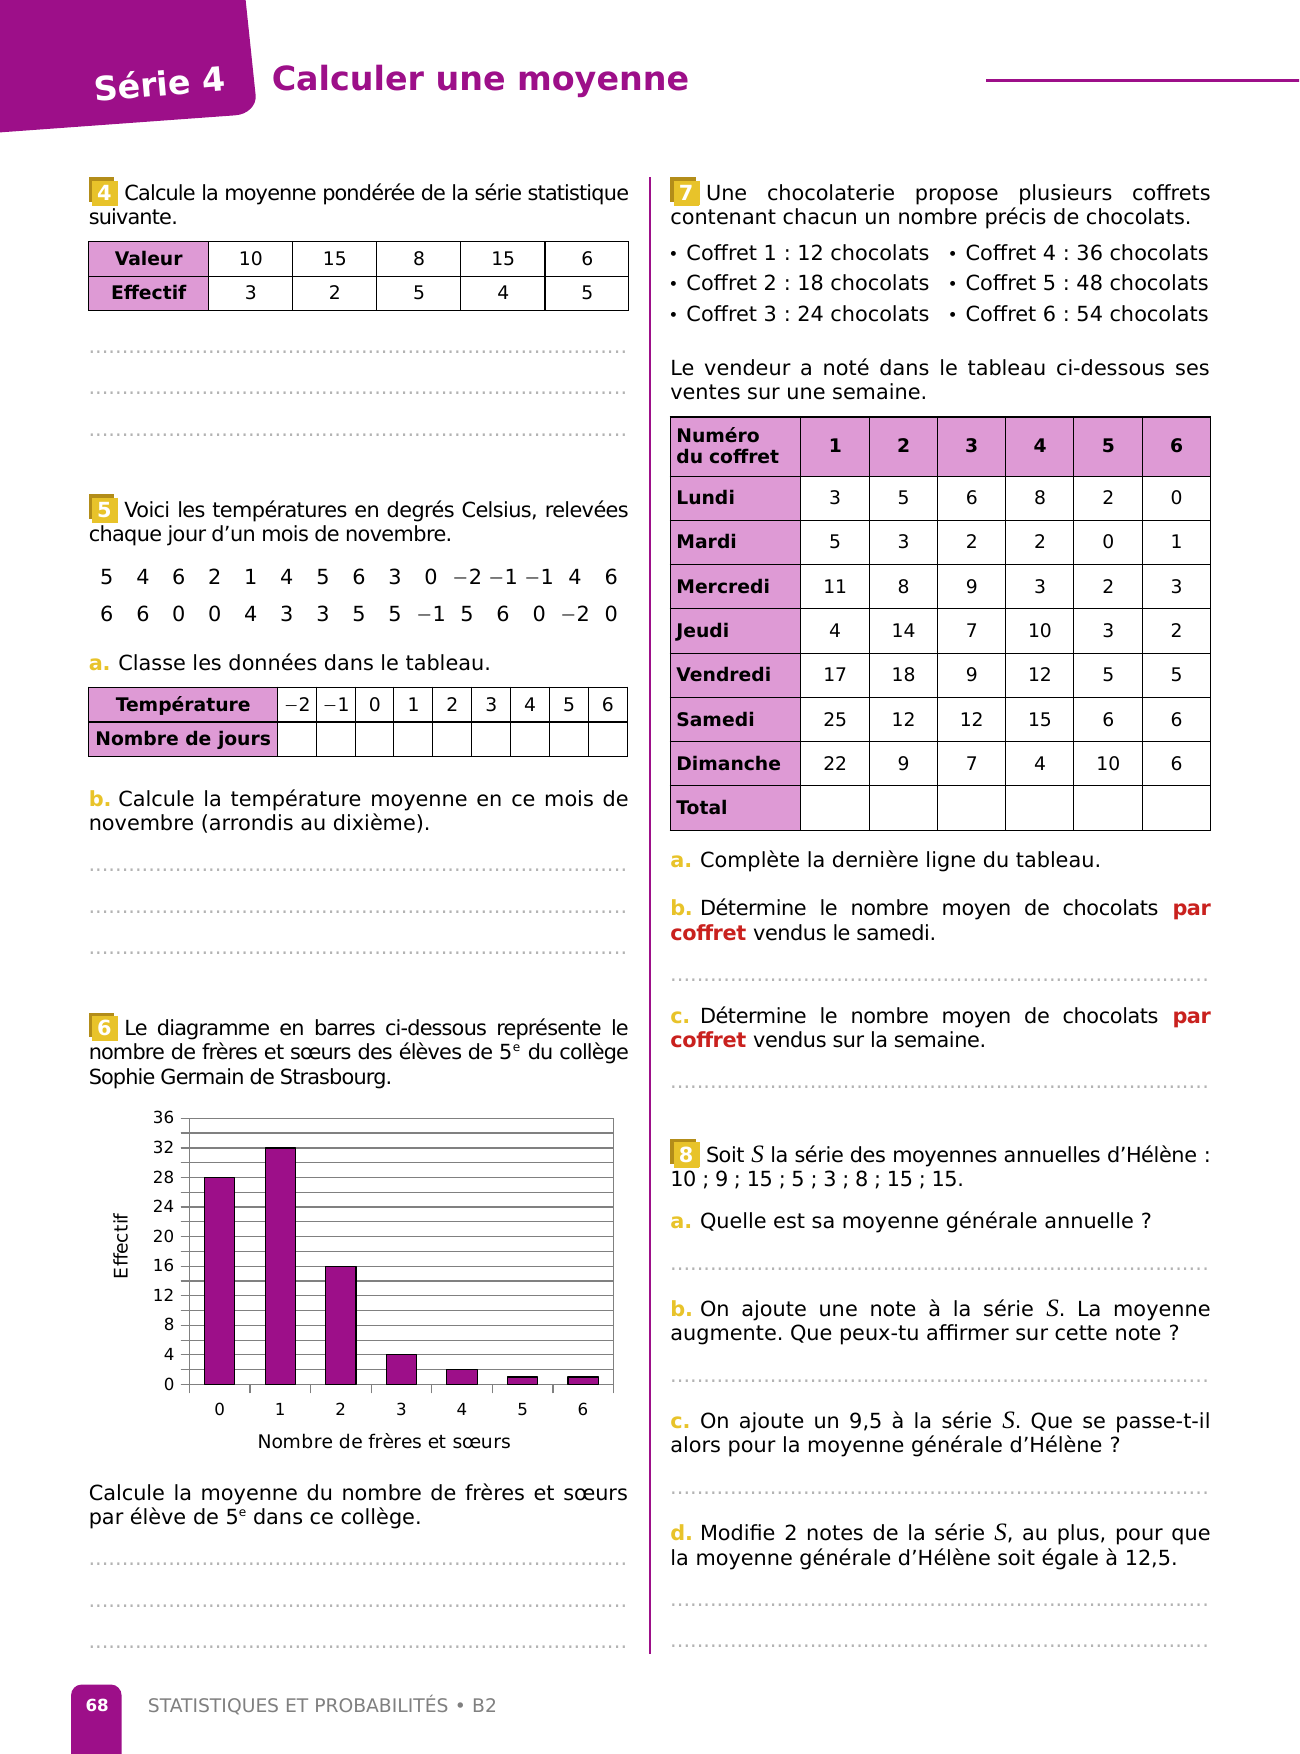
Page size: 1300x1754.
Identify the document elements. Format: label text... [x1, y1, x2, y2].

table_header 1 [394, 688, 432, 721]
table_header −2 [278, 688, 316, 721]
table_header Valeur [89, 242, 208, 276]
table_cell 9 [870, 742, 937, 785]
table_cell [317, 723, 355, 756]
table_cell [550, 723, 588, 756]
table_cell 14 [870, 609, 937, 653]
table_cell 2 [938, 521, 1005, 564]
table_cell 15 [1006, 698, 1073, 741]
table_cell 12 [870, 698, 937, 741]
table_header 4 [269, 558, 304, 596]
table_cell [472, 723, 510, 756]
table_cell 0 [521, 596, 557, 633]
table_cell 6 [1074, 698, 1142, 741]
table_cell [1143, 786, 1210, 830]
table_cell −2 [557, 596, 593, 633]
table_header 4 [511, 688, 549, 721]
list Coffret 3 : 24 chocolats [670, 302, 932, 326]
table_cell [938, 786, 1005, 830]
table_cell 5 [801, 521, 869, 564]
table_header 2 [433, 688, 471, 721]
list Coffret 5 : 48 chocolats [949, 271, 1211, 296]
table_cell 3 [209, 277, 292, 310]
table_header 15 [293, 242, 376, 276]
table_header 15 [461, 242, 544, 276]
text Le vendeur a noté dans le tableau ci-dessous ses ventes sur une semaine. [670, 356, 1211, 405]
subtitle Soit S la série des moyennes annuelles d’Hélène : 10 ; 9 ; 15 ; 5 ; 3 ; 8 ; 15 ; 15. [670, 1139, 1211, 1192]
table_cell 22 [801, 742, 869, 785]
table_cell [356, 723, 393, 756]
table_header 6 [589, 688, 627, 721]
table_cell [870, 786, 937, 830]
table_cell −1 [413, 596, 449, 633]
table_cell 4 [1006, 742, 1073, 785]
table_cell 2 [293, 277, 376, 310]
table_header 10 [209, 242, 292, 276]
table_cell 7 [938, 742, 1005, 785]
table_header 5 [305, 558, 341, 596]
table_header −1 [485, 558, 521, 596]
table_cell [1074, 786, 1142, 830]
list Détermine le nombre moyen de chocolats par coffret vendus sur la semaine. [670, 1004, 1211, 1052]
table_header 1 [233, 558, 269, 596]
table_cell Jeudi [671, 609, 800, 653]
table_cell Effectif [89, 277, 208, 310]
table_cell 5 [870, 477, 937, 520]
list Modifie 2 notes de la série S, au plus, pour que la moyenne générale d’Hélène soit égale à 12,5. [670, 1517, 1211, 1570]
table_cell 17 [801, 654, 869, 697]
table_cell 5 [1074, 654, 1142, 697]
table_cell 18 [870, 654, 937, 697]
list Détermine le nombre moyen de chocolats par coffret vendus le samedi. [670, 896, 1211, 945]
table_cell Total [671, 786, 800, 830]
table_cell 2 [1074, 565, 1142, 608]
subtitle Une chocolaterie propose plusieurs coffrets contenant chacun un nombre précis de chocolats. [670, 177, 1211, 229]
table_cell [801, 786, 869, 830]
table_header 4 [1006, 418, 1073, 476]
table_cell 6 [1143, 698, 1210, 741]
table_cell 5 [546, 277, 628, 310]
table_cell 8 [1006, 477, 1073, 520]
table_cell 5 [377, 596, 413, 633]
table_cell Samedi [671, 698, 800, 741]
table_header 6 [1143, 418, 1210, 476]
table_cell 2 [1074, 477, 1142, 520]
table_cell 4 [801, 609, 869, 653]
table_cell 9 [938, 565, 1005, 608]
list Classe les données dans le tableau. [88, 651, 629, 675]
table_header 4 [557, 558, 593, 596]
table_cell Nombre de jours [89, 723, 277, 756]
table_cell 9 [938, 654, 1005, 697]
table_cell 3 [801, 477, 869, 520]
subtitle Voici les températures en degrés Celsius, relevées chaque jour d’un mois de novembre. [88, 494, 629, 546]
table_cell 0 [593, 596, 629, 633]
table_cell 3 [269, 596, 304, 633]
subtitle Calcule la moyenne pondérée de la série statistique suivante. [88, 177, 629, 229]
table_header 0 [356, 688, 393, 721]
table_header 3 [472, 688, 510, 721]
list Calcule la température moyenne en ce mois de novembre (arrondis au dixième). [88, 787, 629, 835]
table_cell 3 [305, 596, 341, 633]
table_cell 10 [1006, 609, 1073, 653]
table_cell 7 [938, 609, 1005, 653]
table_cell 8 [870, 565, 937, 608]
table_header 5 [89, 558, 124, 596]
list On ajoute un 9,5 à la série S. Que se passe-t-il alors pour la moyenne générale d’Hélène ? [670, 1405, 1211, 1458]
table_cell Mercredi [671, 565, 800, 608]
table_cell [1006, 786, 1073, 830]
table_cell 12 [938, 698, 1005, 741]
subtitle Le diagramme en barres ci-dessous représente le nombre de frères et sœurs des élèves de 5e du collège Sophie Germain de Strasbourg. [88, 1012, 629, 1089]
table_header 3 [377, 558, 413, 596]
table_header 6 [593, 558, 629, 596]
table_cell 6 [125, 596, 161, 633]
table_cell [433, 723, 471, 756]
table_header 4 [125, 558, 161, 596]
table_header 0 [413, 558, 449, 596]
table_cell 5 [341, 596, 377, 633]
table_cell Mardi [671, 521, 800, 564]
table_cell 12 [1006, 654, 1073, 697]
table_cell 3 [870, 521, 937, 564]
table_cell 3 [1006, 565, 1073, 608]
table_cell 2 [1143, 609, 1210, 653]
list Coffret 6 : 54 chocolats [949, 302, 1211, 326]
table_cell 0 [1074, 521, 1142, 564]
table_cell 1 [1143, 521, 1210, 564]
table_cell 6 [938, 477, 1005, 520]
table_cell [511, 723, 549, 756]
table_cell 6 [89, 596, 124, 633]
table_cell 25 [801, 698, 869, 741]
table_cell 0 [196, 596, 232, 633]
table_header −1 [521, 558, 557, 596]
table_header 6 [161, 558, 196, 596]
table_cell [589, 723, 627, 756]
table_header −1 [317, 688, 355, 721]
table_header 5 [1074, 418, 1142, 476]
table_header 8 [377, 242, 460, 276]
table_cell 4 [233, 596, 269, 633]
table_header 2 [870, 418, 937, 476]
table_cell 0 [161, 596, 196, 633]
table_cell [278, 723, 316, 756]
table_cell 6 [485, 596, 521, 633]
table_header 2 [196, 558, 232, 596]
table_cell Vendredi [671, 654, 800, 697]
table_header 5 [550, 688, 588, 721]
table_cell 5 [1143, 654, 1210, 697]
list Complète la dernière ligne du tableau. [670, 848, 1211, 873]
list Quelle est sa moyenne générale annuelle ? [670, 1209, 1211, 1234]
table_cell 4 [461, 277, 544, 310]
table_cell 0 [1143, 477, 1210, 520]
table_cell 10 [1074, 742, 1142, 785]
table_header Numéro du coffret [671, 418, 800, 476]
table_cell Lundi [671, 477, 800, 520]
table_cell 2 [1006, 521, 1073, 564]
table_cell 5 [449, 596, 485, 633]
table_header −2 [449, 558, 485, 596]
table_cell 11 [801, 565, 869, 608]
list On ajoute une note à la série S. La moyenne augmente. Que peux-tu affirmer sur cette note ? [670, 1293, 1211, 1346]
table_header 6 [341, 558, 377, 596]
table_cell 6 [1143, 742, 1210, 785]
table_cell [394, 723, 432, 756]
list Calcule la moyenne du nombre de frères et sœurs par élève de 5e dans ce collège. [88, 1481, 629, 1529]
table_cell 3 [1143, 565, 1210, 608]
list Coffret 2 : 18 chocolats [670, 271, 932, 296]
list Coffret 4 : 36 chocolats [949, 241, 1211, 266]
table_header 6 [546, 242, 628, 276]
table_header Température [89, 688, 277, 721]
table_cell 5 [377, 277, 460, 310]
table_header 1 [801, 418, 869, 476]
list Coffret 1 : 12 chocolats [670, 241, 932, 266]
table_cell 3 [1074, 609, 1142, 653]
table_header 3 [938, 418, 1005, 476]
table_cell Dimanche [671, 742, 800, 785]
